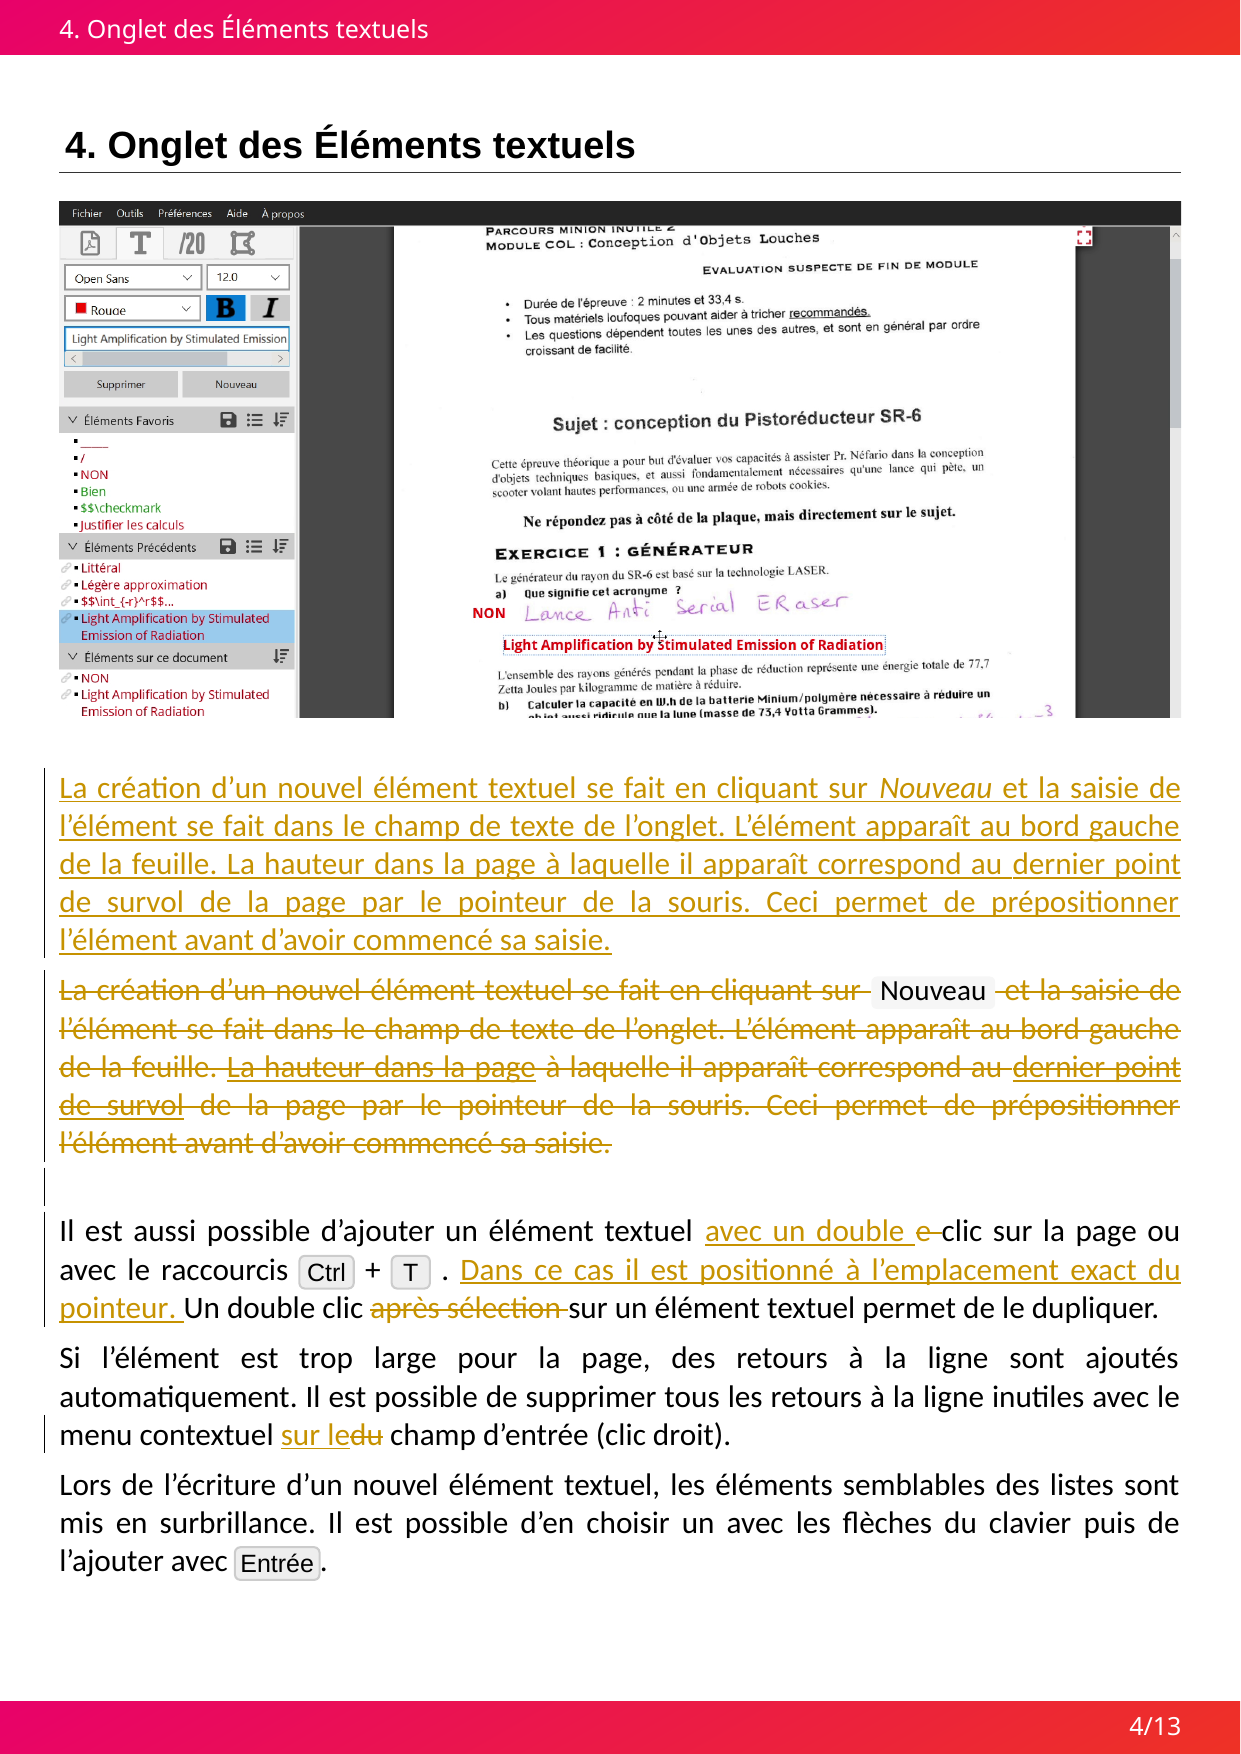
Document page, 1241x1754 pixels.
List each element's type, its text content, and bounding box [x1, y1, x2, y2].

text Si l’élément est trop large pour la page, des retours à la ligne sont ajoutés automatiquement. Il est possible de supprimer tous les retours à la ligne inutiles avec le menu contextuel sur le champ d’entrée (clic droit). [59, 1338, 1181, 1453]
subtitle Onglet des Éléments textuels [59, 117, 1181, 172]
text La création d’un nouvel élément textuel se fait en cliquant sur Nouveau et la saisie de [59, 768, 1181, 801]
text Il est aussi possible d’ajouter un élément textuel avec un double clic sur la page ou avec le raccourcis + . Dans ce cas il est positionné à l’emplacement exact du pointeur. Un double clic sur un élément textuel permet de le dupliquer. [59, 1212, 1181, 1327]
text l’élément se fait dans le champ de texte de l’onglet. L’élément apparaît au bord gauche [59, 802, 1181, 839]
text Lors de l’écriture d’un nouvel élément textuel, les éléments semblables des listes sont mis en surbrillance. Il est possible d’en choisir un avec les flèches du clavier puis de l’ajouter avec . [59, 1465, 1181, 1580]
picture [59, 201, 1182, 718]
text de survol de la page par le pointeur de la souris. Ceci permet de prépositionner l’élément avant d’avoir commencé sa saisie. [59, 878, 1181, 958]
text de la feuille. La hauteur dans la page à laquelle il apparaît correspond au dernier point [59, 841, 1181, 877]
